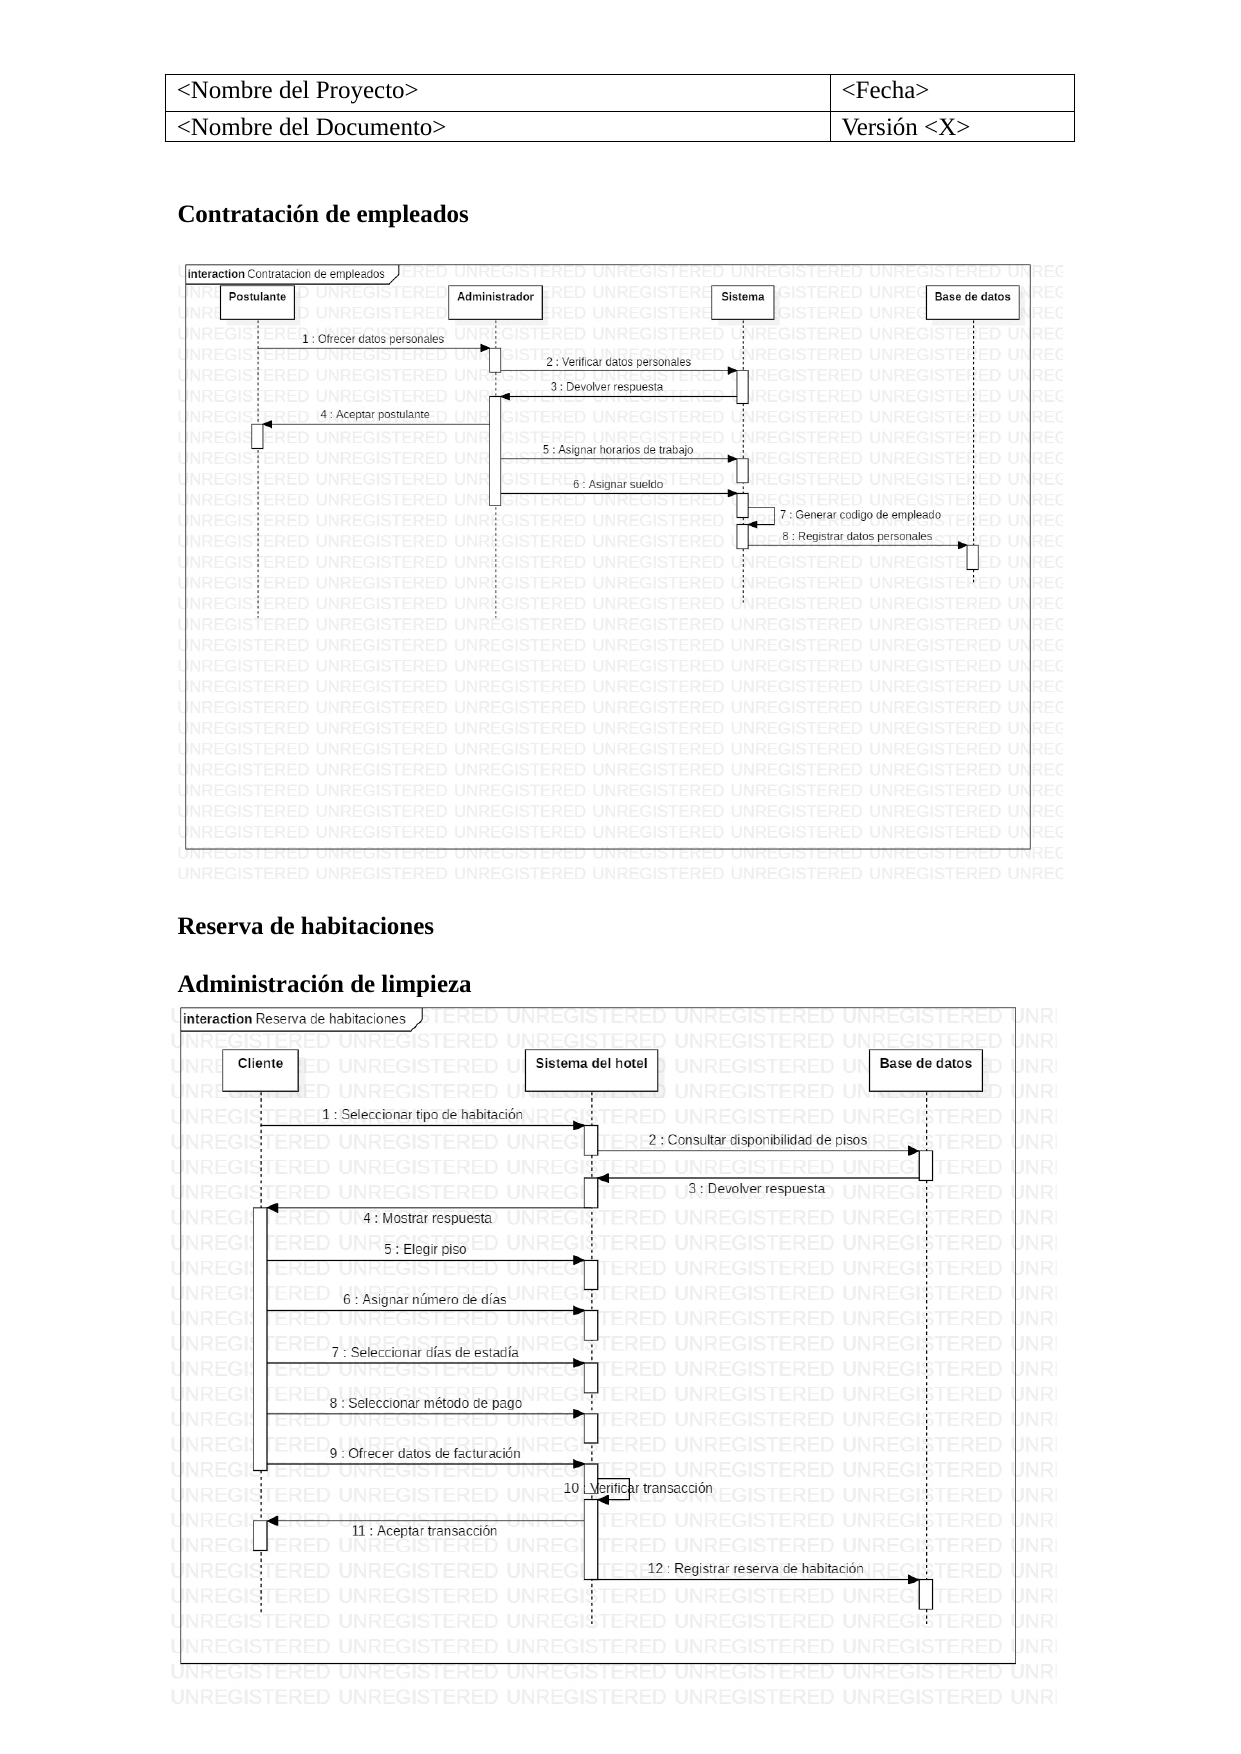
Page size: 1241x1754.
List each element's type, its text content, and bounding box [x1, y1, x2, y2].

text Contratación de empleados [177, 199, 1063, 228]
text Administración de limpieza [177, 969, 1063, 997]
text Reserva de habitaciones [177, 911, 1063, 940]
